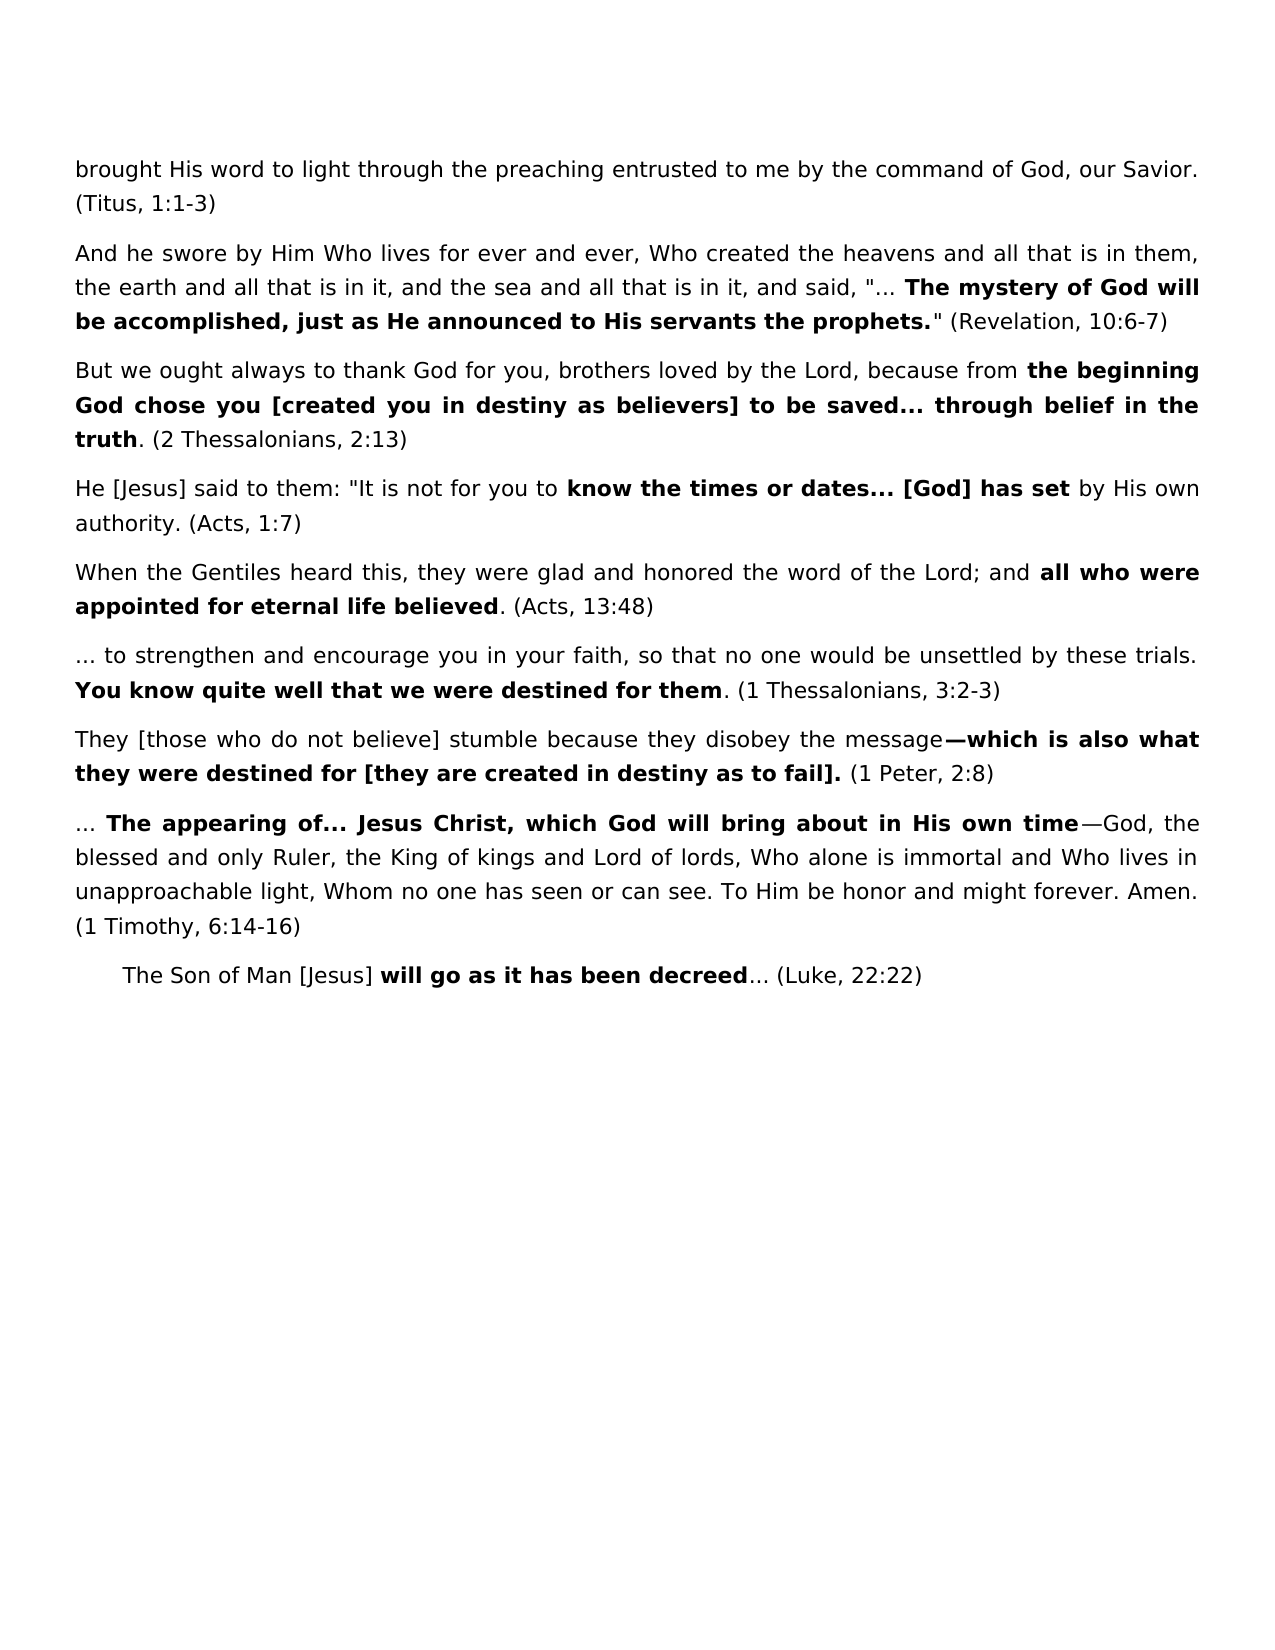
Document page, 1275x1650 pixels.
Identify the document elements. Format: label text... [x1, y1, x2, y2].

text And he swore by Him Who lives for ever and ever, Who created the heavens and all that is in them, the earth and all that is in it, and the sea and all that is in it, and said, "... The mystery of God will be accomplished, just as He announced to His servants the prophets." (Revelation, 10:6-7) [75, 233, 1200, 337]
text brought His word to light through the preaching entrusted to me by the command of God, our Savior. (Titus, 1:1-3) [75, 150, 1200, 219]
text They [those who do not believe] stumble because they disobey the message—which is also what they were destined for [they are created in destiny as to fail]. (1 Peter, 2:8) [75, 720, 1200, 789]
text The Son of Man [Jesus] will go as it has been decreed... (Luke, 22:22) [122, 956, 1200, 990]
text When the Gentiles heard this, they were glad and honored the word of the Lord; and all who were appointed for eternal life believed. (Acts, 13:48) [75, 553, 1200, 622]
text But we ought always to thank God for you, brothers loved by the Lord, because from the beginning God chose you [created you in destiny as believers] to be saved... through belief in the truth. (2 Thessalonians, 2:13) [75, 351, 1200, 454]
text He [Jesus] said to them: "It is not for you to know the times or dates... [God] has set by His own authority. (Acts, 1:7) [75, 469, 1200, 538]
text ... The appearing of... Jesus Christ, which God will bring about in His own time—God, the blessed and only Ruler, the King of kings and Lord of lords, Who alone is immortal and Who lives in unapproachable light, Whom no one has seen or can see. To Him be honor and might forever. Amen. (1 Timothy, 6:14-16) [75, 803, 1200, 941]
text ... to strengthen and encourage you in your faith, so that no one would be unsettled by these trials. You know quite well that we were destined for them. (1 Thessalonians, 3:2-3) [75, 636, 1200, 705]
